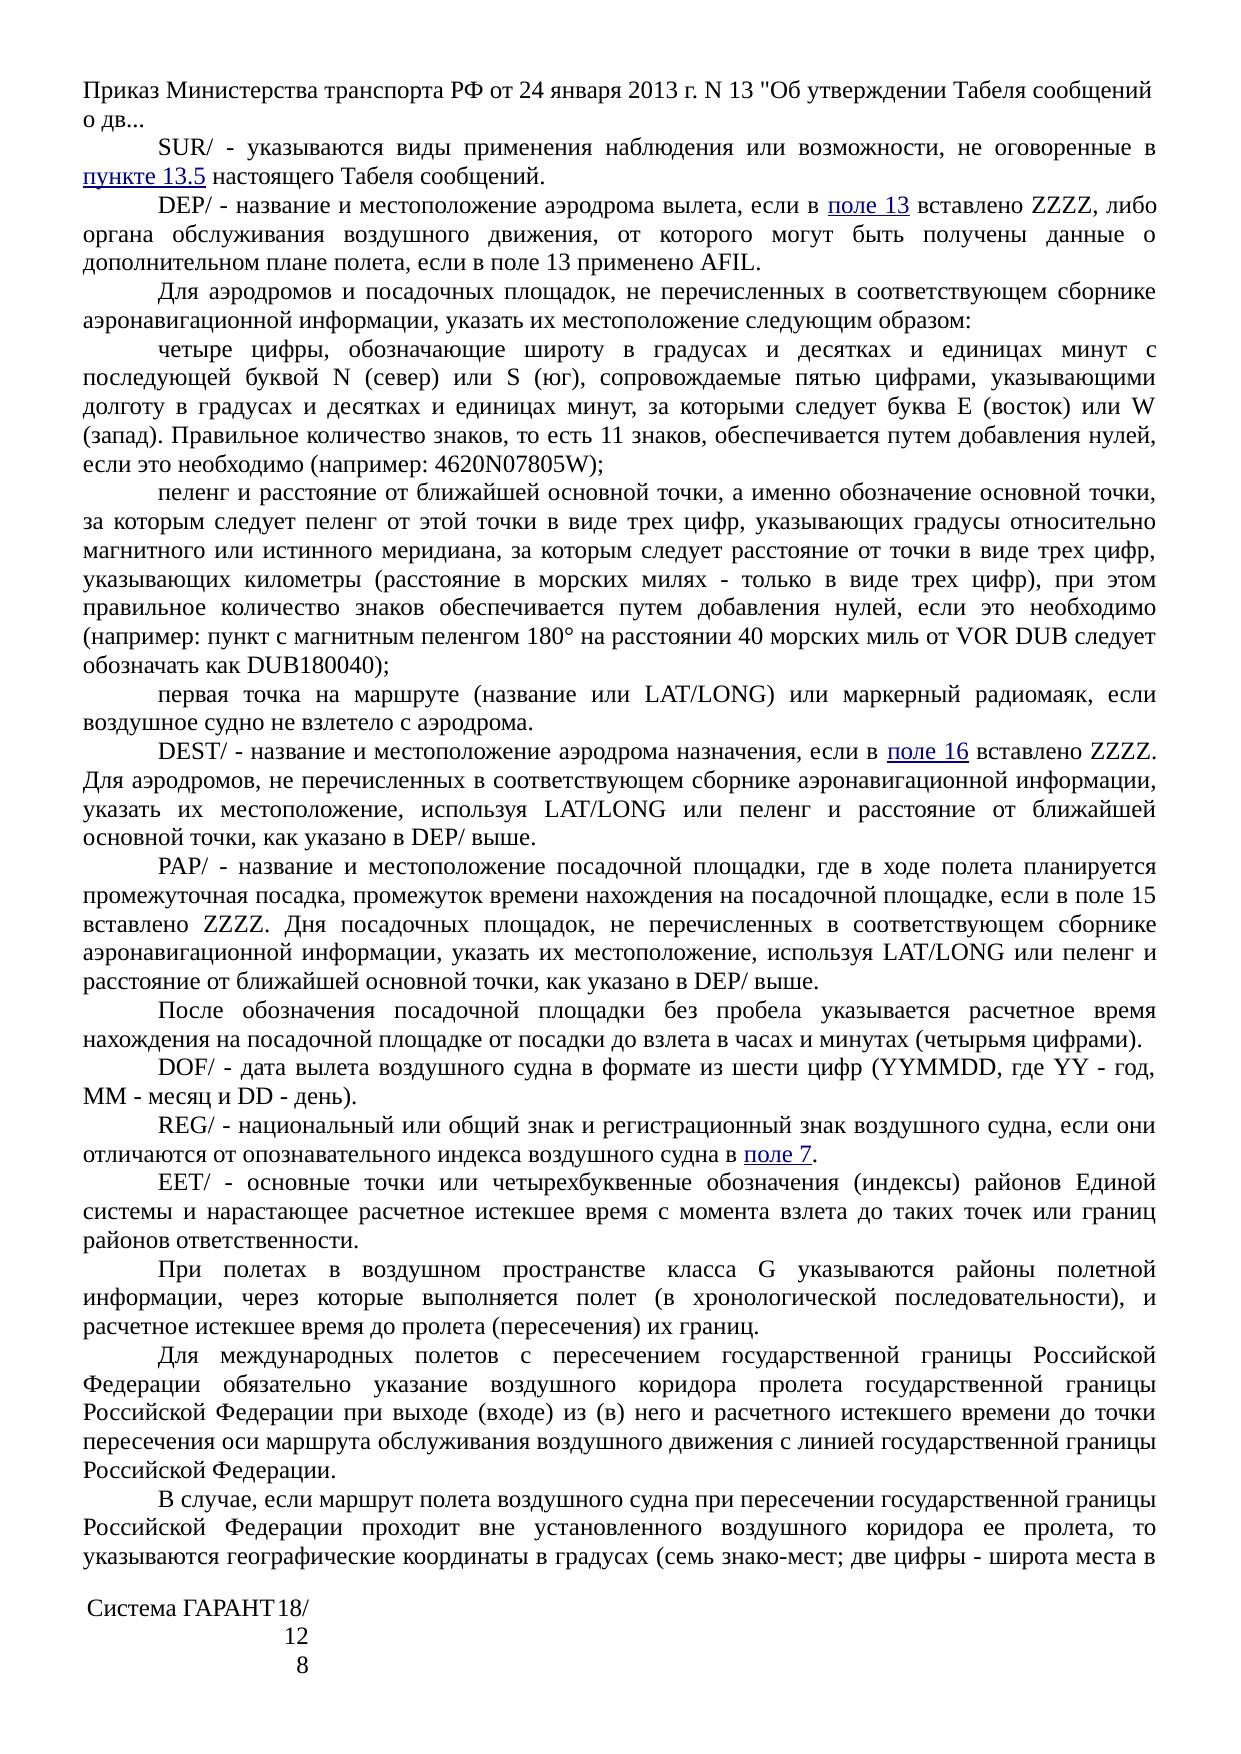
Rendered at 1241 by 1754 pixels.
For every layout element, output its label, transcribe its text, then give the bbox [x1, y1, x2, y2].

text В случае, если маршрут полета воздушного судна при пересечении государственной границы Российской Федерации проходит вне установленного воздушного коридора ее пролета, то указываются географические координаты в градусах (семь знако-мест; две цифры - широта места в [83, 1484, 1157, 1570]
text DEST/ - название и местоположение аэродрома назначения, если в поле 16 вставлено ZZZZ. Для аэродромов, не перечисленных в соответствующем сборнике аэронавигационной информации, указать их местоположение, используя LAT/LONG или пеленг и расстояние от ближайшей основной точки, как указано в DEP/ выше. [83, 736, 1157, 851]
text После обозначения посадочной площадки без пробела указывается расчетное время нахождения на посадочной площадке от посадки до взлета в часах и минутах (четырьмя цифрами). [83, 995, 1157, 1052]
text первая точка на маршруте (название или LAT/LONG) или маркерный радиомаяк, если воздушное судно не взлетело с аэродрома. [83, 679, 1157, 736]
text SUR/ - указываются виды применения наблюдения или возможности, не оговоренные в пункте 13.5 настоящего Табеля сообщений. [83, 132, 1157, 190]
text Для аэродромов и посадочных площадок, не перечисленных в соответствующем сборнике аэронавигационной информации, указать их местоположение следующим образом: [83, 276, 1157, 334]
text четыре цифры, обозначающие широту в градусах и десятках и единицах минут с последующей буквой N (север) или S (юг), сопровождаемые пятью цифрами, указывающими долготу в градусах и десятках и единицах минут, за которыми следует буква E (восток) или W (запад). Правильное количество знаков, то есть 11 знаков, обеспечивается путем добавления нулей, если это необходимо (например: 4620N07805W); [83, 334, 1157, 477]
text REG/ - национальный или общий знак и регистрационный знак воздушного судна, если они отличаются от опознавательного индекса воздушного судна в поле 7. [83, 1110, 1157, 1167]
text DOF/ - дата вылета воздушного судна в формате из шести цифр (YYMMDD, где YY - год, MM - месяц и DD - день). [83, 1052, 1157, 1110]
text пеленг и расстояние от ближайшей основной точки, а именно обозначение основной точки, за которым следует пеленг от этой точки в виде трех цифр, указывающих градусы относительно магнитного или истинного меридиана, за которым следует расстояние от точки в виде трех цифр, указывающих километры (расстояние в морских милях - только в виде трех цифр), при этом правильное количество знаков обеспечивается путем добавления нулей, если это необходимо (например: пункт с магнитным пеленгом 180° на расстоянии 40 морских миль от VOR DUB следует обозначать как DUB180040); [83, 477, 1157, 679]
text PAP/ - название и местоположение посадочной площадки, где в ходе полета планируется промежуточная посадка, промежуток времени нахождения на посадочной площадке, если в поле 15 вставлено ZZZZ. Дня посадочных площадок, не перечисленных в соответствующем сборнике аэронавигационной информации, указать их местоположение, используя LAT/LONG или пеленг и расстояние от ближайшей основной точки, как указано в DEP/ выше. [83, 851, 1157, 995]
text EET/ - основные точки или четырехбуквенные обозначения (индексы) районов Единой системы и нарастающее расчетное истекшее время с момента взлета до таких точек или границ районов ответственности. [83, 1167, 1157, 1254]
text DEP/ - название и местоположение аэродрома вылета, если в поле 13 вставлено ZZZZ, либо органа обслуживания воздушного движения, от которого могут быть получены данные о дополнительном плане полета, если в поле 13 применено AFIL. [83, 190, 1157, 276]
text Для международных полетов с пересечением государственной границы Российской Федерации обязательно указание воздушного коридора пролета государственной границы Российской Федерации при выходе (входе) из (в) него и расчетного истекшего времени до точки пересечения оси маршрута обслуживания воздушного движения с линией государственной границы Российской Федерации. [83, 1340, 1157, 1484]
text При полетах в воздушном пространстве класса G указываются районы полетной информации, через которые выполняется полет (в хронологической последовательности), и расчетное истекшее время до пролета (пересечения) их границ. [83, 1254, 1157, 1340]
